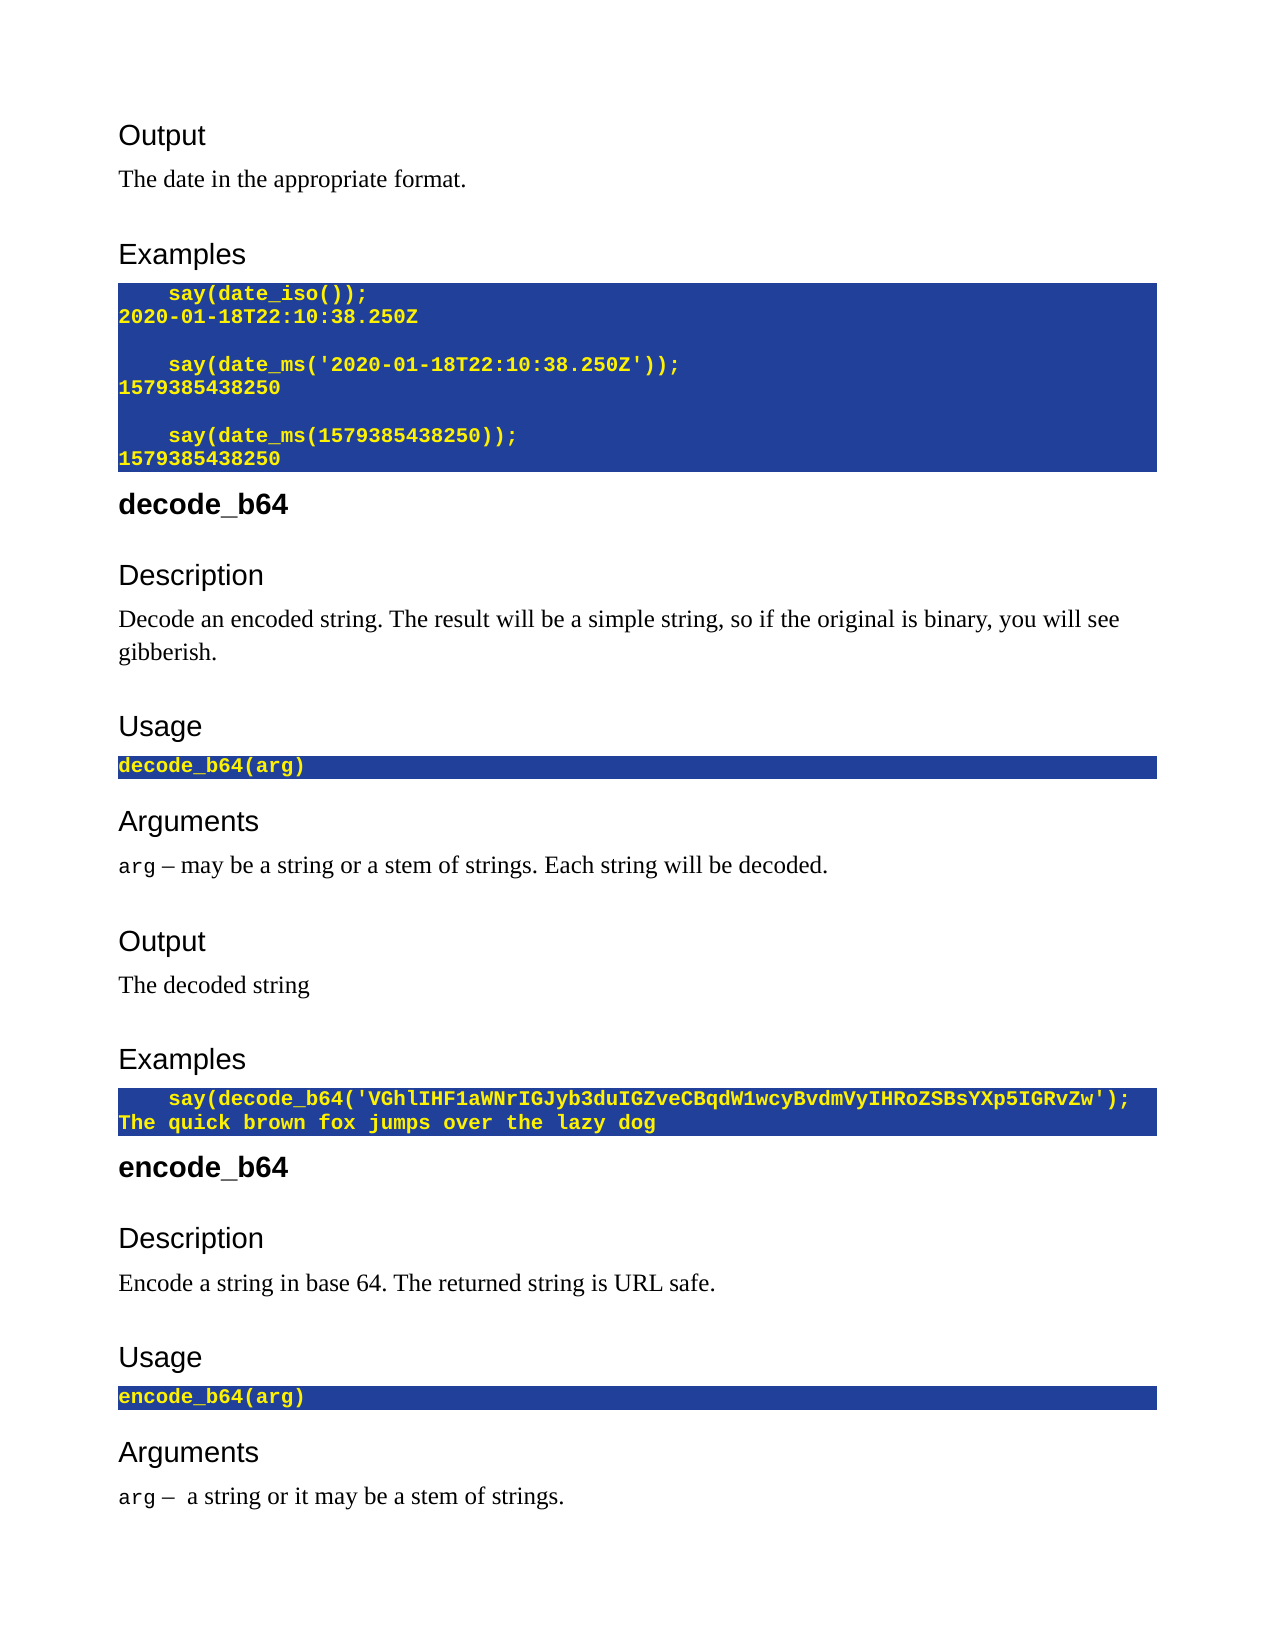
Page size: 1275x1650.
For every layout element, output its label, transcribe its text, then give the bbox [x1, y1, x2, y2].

text The quick brown fox jumps over the lazy dog [118, 1112, 1157, 1136]
text 1579385438250 [118, 377, 1157, 401]
subtitle Output [118, 118, 1157, 152]
text decode_b64(arg) [118, 756, 1157, 779]
subtitle Usage [118, 1340, 1157, 1374]
subtitle decode_b64 [118, 487, 1157, 520]
subtitle Examples [118, 237, 1157, 270]
text encode_b64(arg) [118, 1386, 1157, 1410]
text say(decode_b64('VGhlIHF1aWNrIGJyb3duIGZveCBqdW1wcyBvdmVyIHRoZSBsYXp5IGRvZw'); [118, 1088, 1157, 1112]
text 2020-01-18T22:10:38.250Z [118, 306, 1157, 330]
text Encode a string in base 64. The returned string is URL safe. [118, 1268, 1157, 1296]
text say(date_ms('2020-01-18T22:10:38.250Z')); [118, 354, 1157, 377]
text arg – a string or it may be a stem of strings. [118, 1481, 1157, 1511]
subtitle Description [118, 1222, 1157, 1255]
text The date in the appropriate format. [118, 164, 1157, 193]
text 1579385438250 [118, 448, 1157, 472]
subtitle encode_b64 [118, 1150, 1157, 1184]
text Decode an encoded string. The result will be a simple string, so if the original is binary, you will see gibberish. [118, 604, 1157, 666]
subtitle Arguments [118, 1435, 1157, 1468]
text The decoded string [118, 970, 1157, 998]
subtitle Description [118, 558, 1157, 591]
text arg – may be a string or a stem of strings. Each string will be decoded. [118, 850, 1157, 880]
text say(date_iso()); [118, 283, 1157, 306]
subtitle Examples [118, 1042, 1157, 1076]
subtitle Arguments [118, 804, 1157, 838]
subtitle Usage [118, 709, 1157, 743]
subtitle Output [118, 924, 1157, 957]
text say(date_ms(1579385438250)); [118, 425, 1157, 448]
